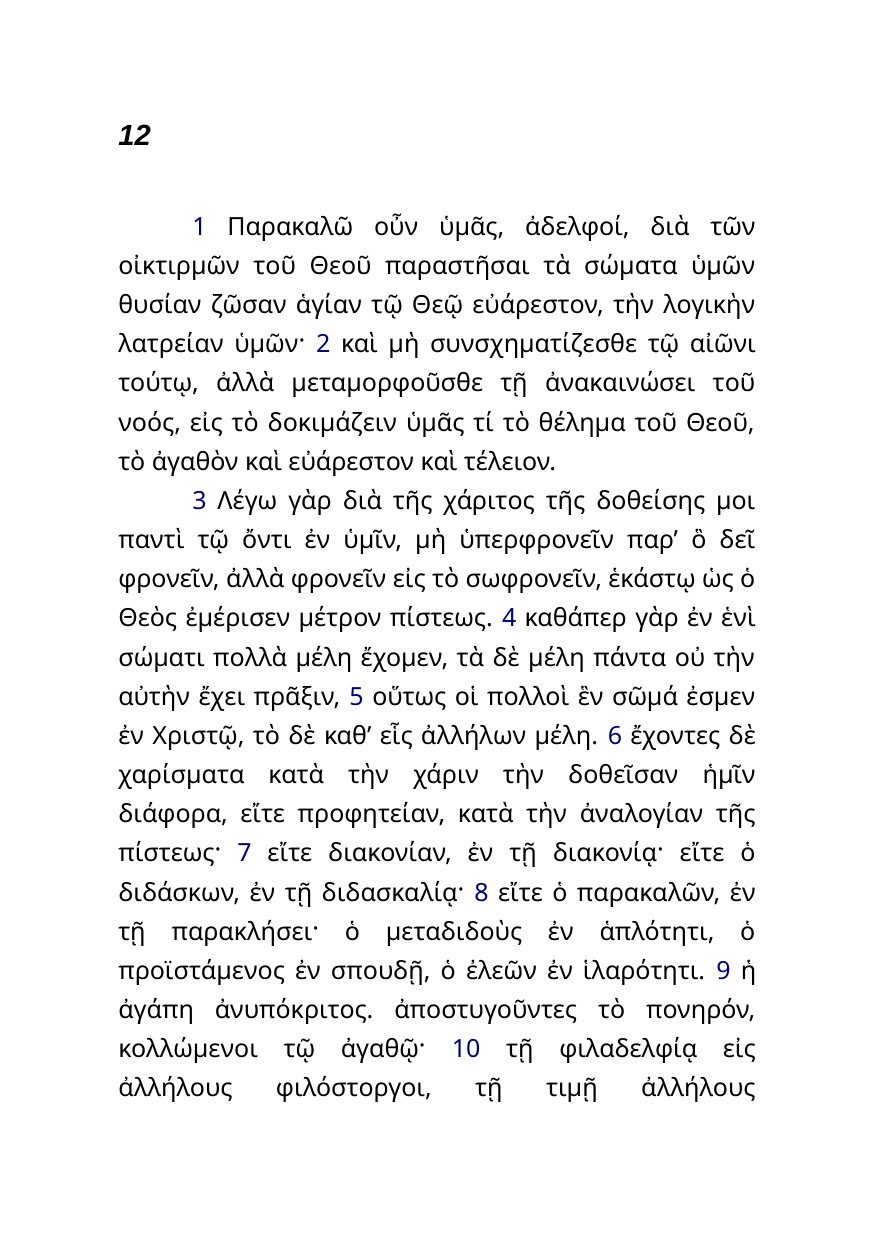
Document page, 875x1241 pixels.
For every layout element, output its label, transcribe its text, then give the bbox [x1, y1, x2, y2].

text 1 Παρακαλῶ οὖν ὑμᾶς, ἀδελφοί, διὰ τῶν οἰκτιρμῶν τοῦ Θεοῦ παραστῆσαι τὰ σώματα ὑμῶν θυσίαν ζῶσαν ἁγίαν τῷ Θεῷ εὐάρεστον, τὴν λογικὴν λατρείαν ὑμῶν· 2 καὶ μὴ συνσχηματίζεσθε τῷ αἰῶνι τούτῳ, ἀλλὰ μεταμορφοῦσθε τῇ ἀνακαινώσει τοῦ νοός, εἰς τὸ δοκιμάζειν ὑμᾶς τί τὸ θέλημα τοῦ Θεοῦ, τὸ ἀγαθὸν καὶ εὐάρεστον καὶ τέλειον. [118, 208, 756, 477]
subtitle 12 [118, 118, 756, 152]
text 3 Λέγω γὰρ διὰ τῆς χάριτος τῆς δοθείσης μοι παντὶ τῷ ὄντι ἐν ὑμῖν, μὴ ὑπερφρονεῖν παρ’ ὃ δεῖ φρονεῖν, ἀλλὰ φρονεῖν εἰς τὸ σωφρονεῖν, ἑκάστῳ ὡς ὁ Θεὸς ἐμέρισεν μέτρον πίστεως. 4 καθάπερ γὰρ ἐν ἑνὶ σώματι πολλὰ μέλη ἔχομεν, τὰ δὲ μέλη πάντα οὐ τὴν αὐτὴν ἔχει πρᾶξιν, 5 οὕτως οἱ πολλοὶ ἓν σῶμά ἐσμεν ἐν Χριστῷ, τὸ δὲ καθ’ εἷς ἀλλήλων μέλη. 6 ἔχοντες δὲ χαρίσματα κατὰ τὴν χάριν τὴν δοθεῖσαν ἡμῖν διάφορα, εἴτε προφητείαν, κατὰ τὴν ἀναλογίαν τῆς πίστεως· 7 εἴτε διακονίαν, ἐν τῇ διακονίᾳ· εἴτε ὁ διδάσκων, ἐν τῇ διδασκαλίᾳ· 8 εἴτε ὁ παρακαλῶν, ἐν τῇ παρακλήσει· ὁ μεταδιδοὺς ἐν ἁπλότητι, ὁ προϊστάμενος ἐν σπουδῇ, ὁ ἐλεῶν ἐν ἱλαρότητι. 9 ἡ ἀγάπη ἀνυπόκριτος. ἀποστυγοῦντες τὸ πονηρόν, κολλώμενοι τῷ ἀγαθῷ· 10 τῇ φιλαδελφίᾳ εἰς ἀλλήλους φιλόστοργοι, τῇ τιμῇ ἀλλήλους [118, 482, 756, 1104]
